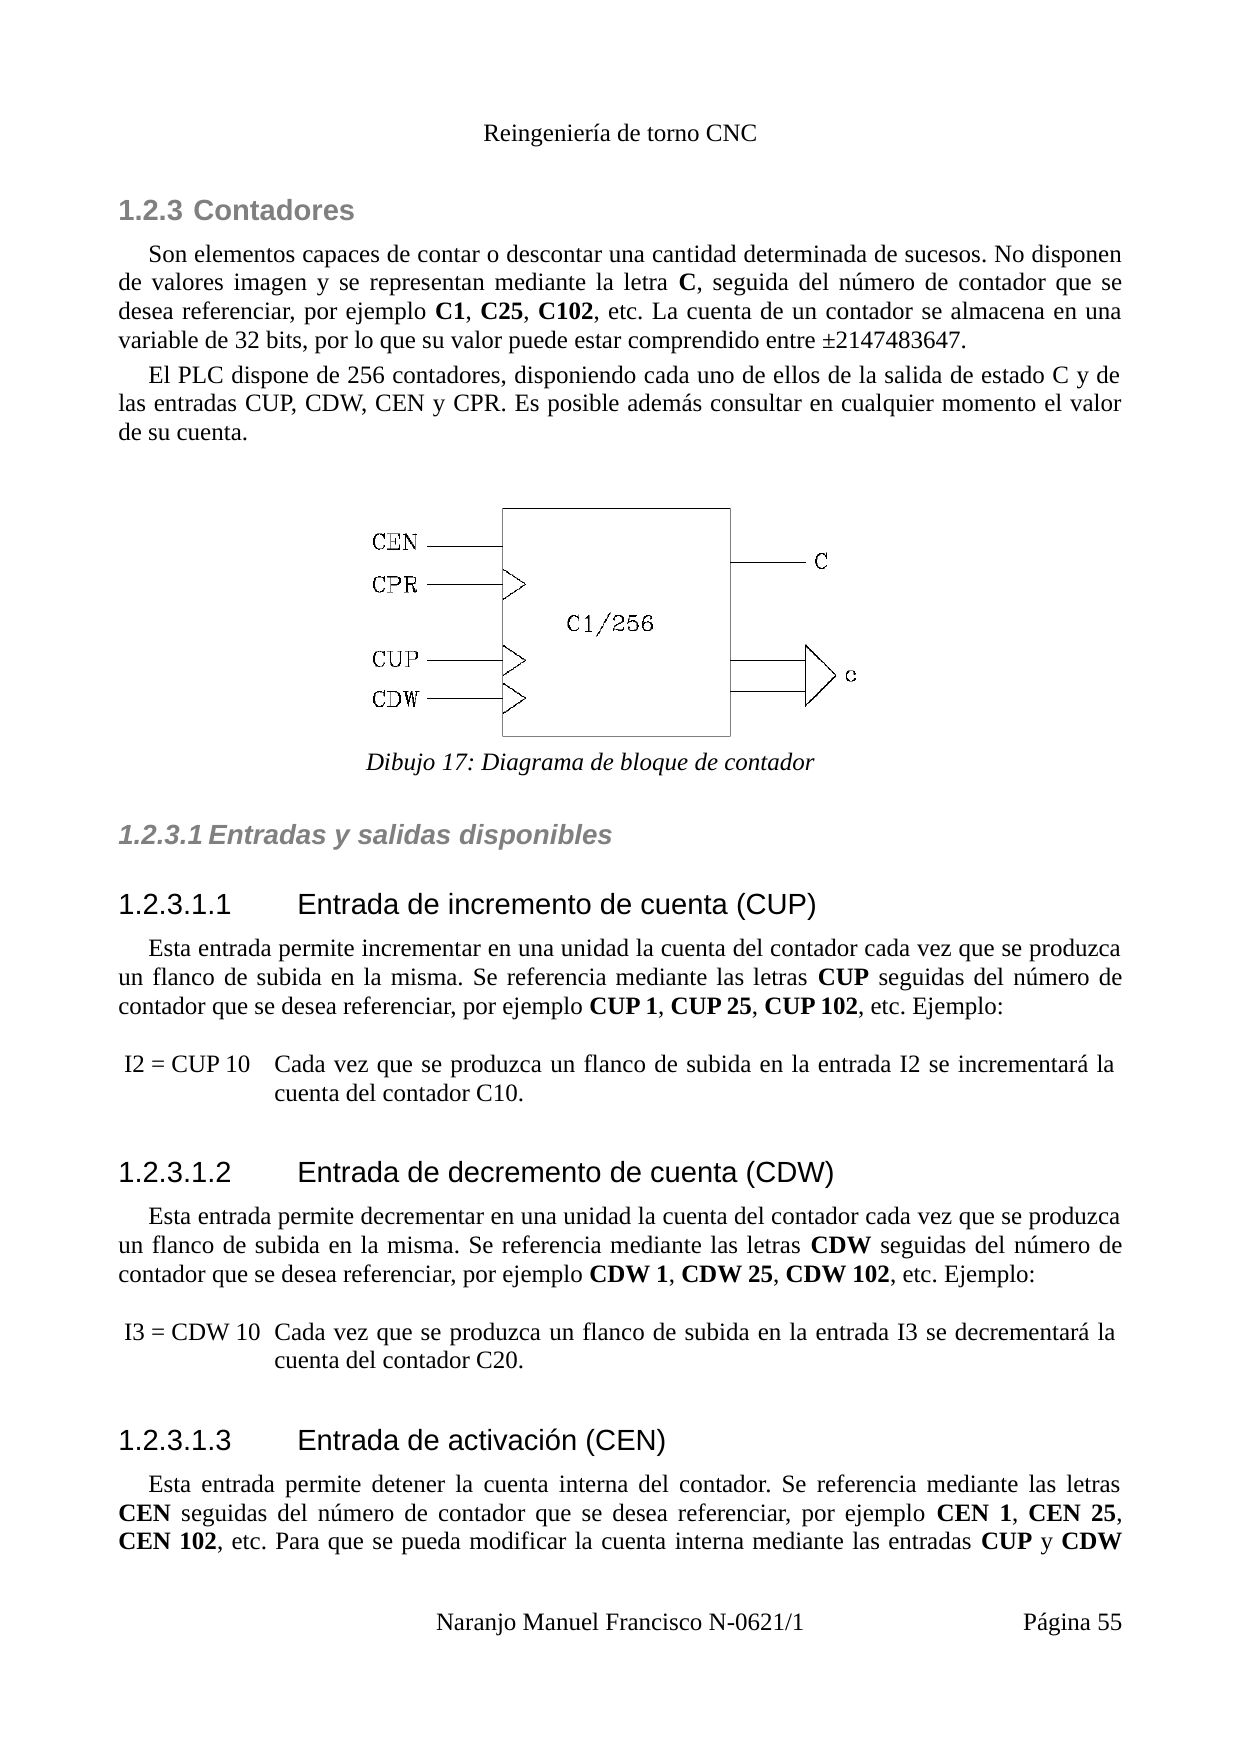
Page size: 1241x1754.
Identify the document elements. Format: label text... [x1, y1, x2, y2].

picture [365, 494, 875, 748]
subtitle Entrada de decremento de cuenta (CDW) [118, 1155, 1122, 1189]
table_header I2 = CUP 10 [118, 1038, 268, 1118]
text Son elementos capaces de contar o descontar una cantidad determinada de sucesos. No disponen de valores imagen y se representan mediante la letra C, seguida del número de contador que se desea referenciar, por ejemplo C1, C25, C102, etc. La cuenta de un contador se almacena en una variable de 32 bits, por lo que su valor puede estar comprendido entre ±2147483647. [118, 239, 1122, 354]
table_header I3 = CDW 10 [118, 1305, 268, 1386]
subtitle Contadores [118, 193, 1122, 226]
subtitle Entrada de activación (CEN) [118, 1423, 1122, 1456]
table_header Cada vez que se produzca un flanco de subida en la entrada I2 se incrementará la cuenta del contador C10. [269, 1038, 1122, 1118]
subtitle Entradas y salidas disponibles [118, 818, 1122, 850]
text Esta entrada permite incrementar en una unidad la cuenta del contador cada vez que se produzca un flanco de subida en la misma. Se referencia mediante las letras CUP seguidas del número de contador que se desea referenciar, por ejemplo CUP 1, CUP 25, CUP 102, etc. Ejemplo: [118, 933, 1122, 1020]
text Esta entrada permite decrementar en una unidad la cuenta del contador cada vez que se produzca un flanco de subida en la misma. Se referencia mediante las letras CDW seguidas del número de contador que se desea referenciar, por ejemplo CDW 1, CDW 25, CDW 102, etc. Ejemplo: [118, 1201, 1122, 1287]
text El PLC dispone de 256 contadores, disponiendo cada uno de ellos de la salida de estado C y de las entradas CUP, CDW, CEN y CPR. Es posible además consultar en cualquier momento el valor de su cuenta. [118, 360, 1122, 446]
table_header Cada vez que se produzca un flanco de subida en la entrada I3 se decrementará la cuenta del contador C20. [269, 1305, 1122, 1386]
subtitle Entrada de incremento de cuenta (CUP) [118, 887, 1122, 921]
text Esta entrada permite detener la cuenta interna del contador. Se referencia mediante las letras CEN seguidas del número de contador que se desea referenciar, por ejemplo CEN 1, CEN 25, CEN 102, etc. Para que se pueda modificar la cuenta interna mediante las entradas CUP y CDW [118, 1469, 1122, 1555]
text Dibujo : Diagrama de bloque de contador [366, 748, 875, 776]
